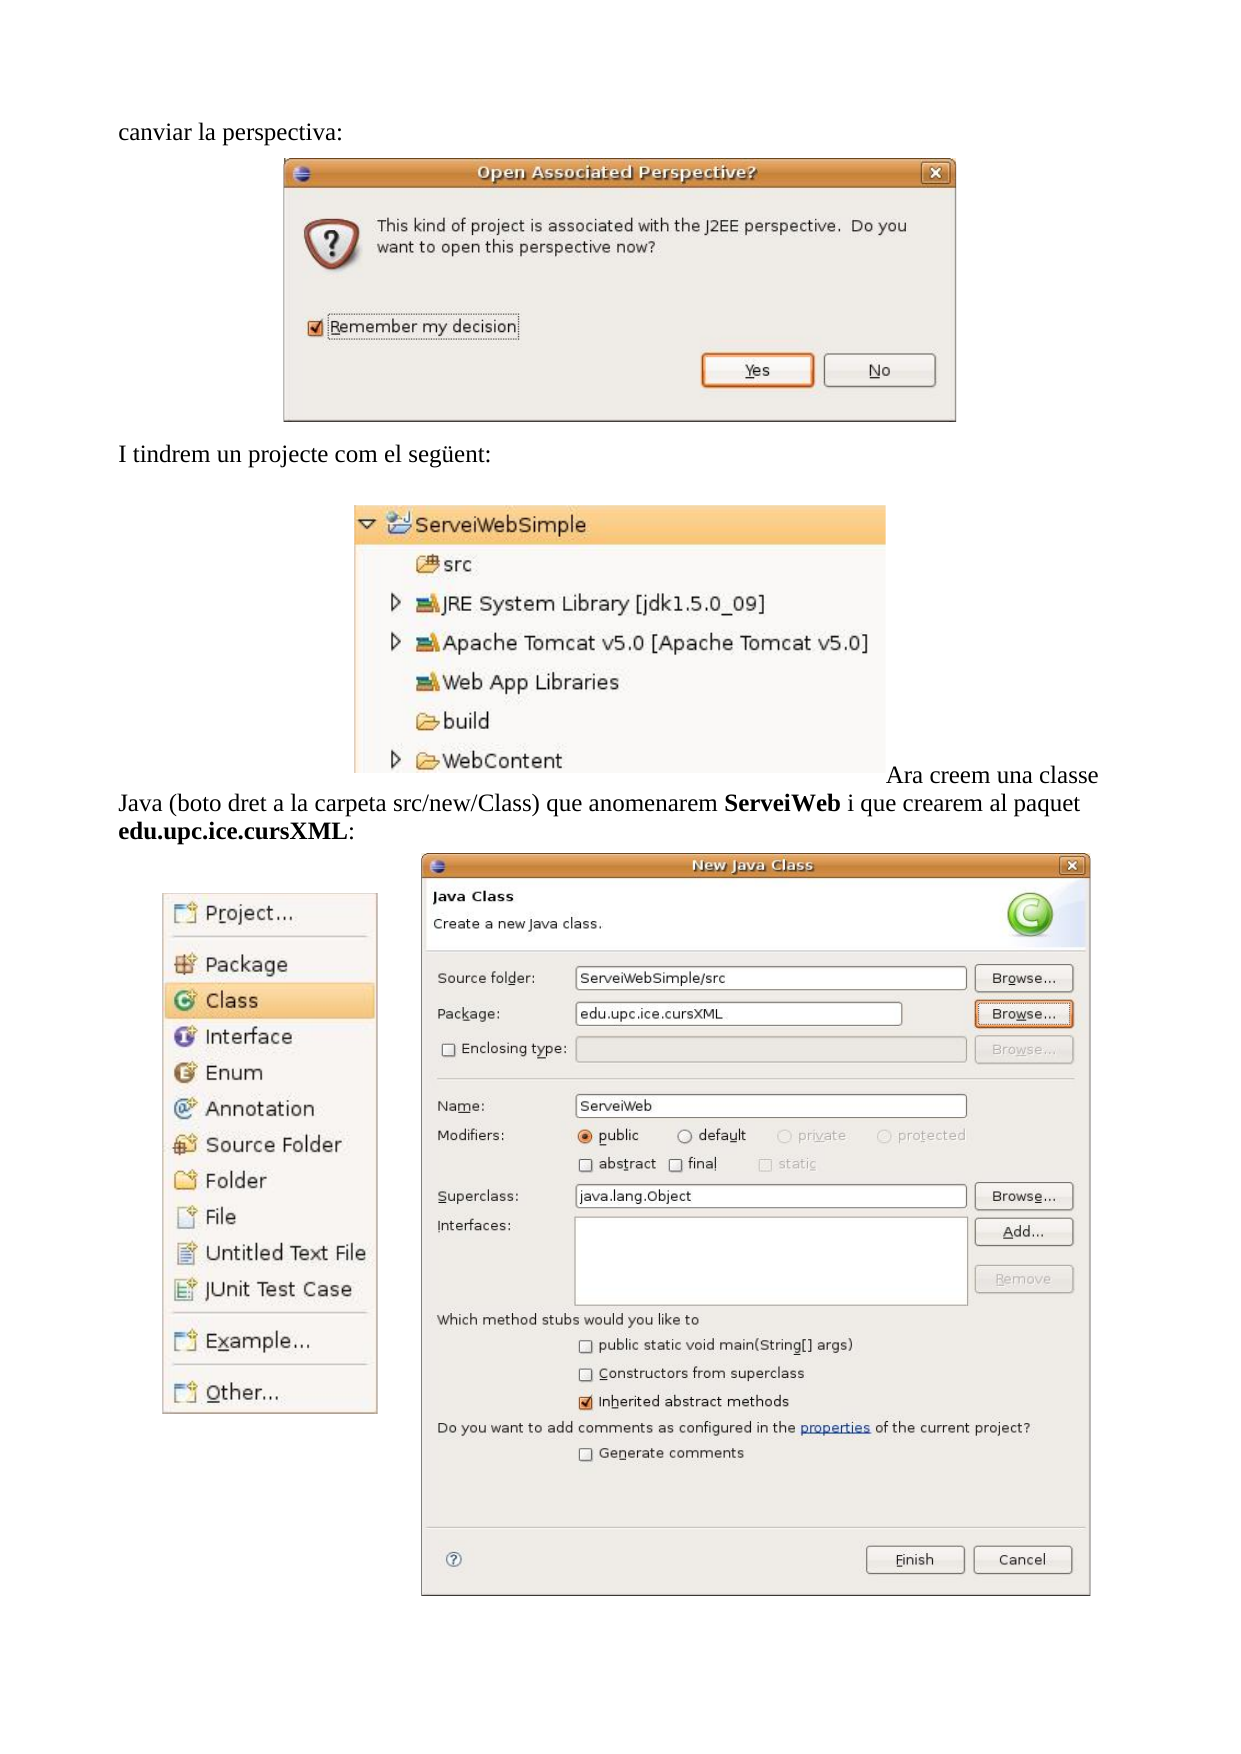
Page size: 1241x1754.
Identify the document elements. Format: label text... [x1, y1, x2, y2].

picture [354, 505, 886, 773]
text canviar la perspectiva: [118, 118, 1122, 146]
picture [162, 893, 378, 1414]
text I tindrem un projecte com el següent: [118, 440, 1122, 467]
text Ara creem una classe Java (boto dret a la carpeta src/new/Class) que anomenarem ServeiWeb i que crearem al paquet edu.upc.ice.cursXML: [118, 761, 1122, 844]
picture [421, 853, 1091, 1596]
picture [283, 158, 957, 422]
